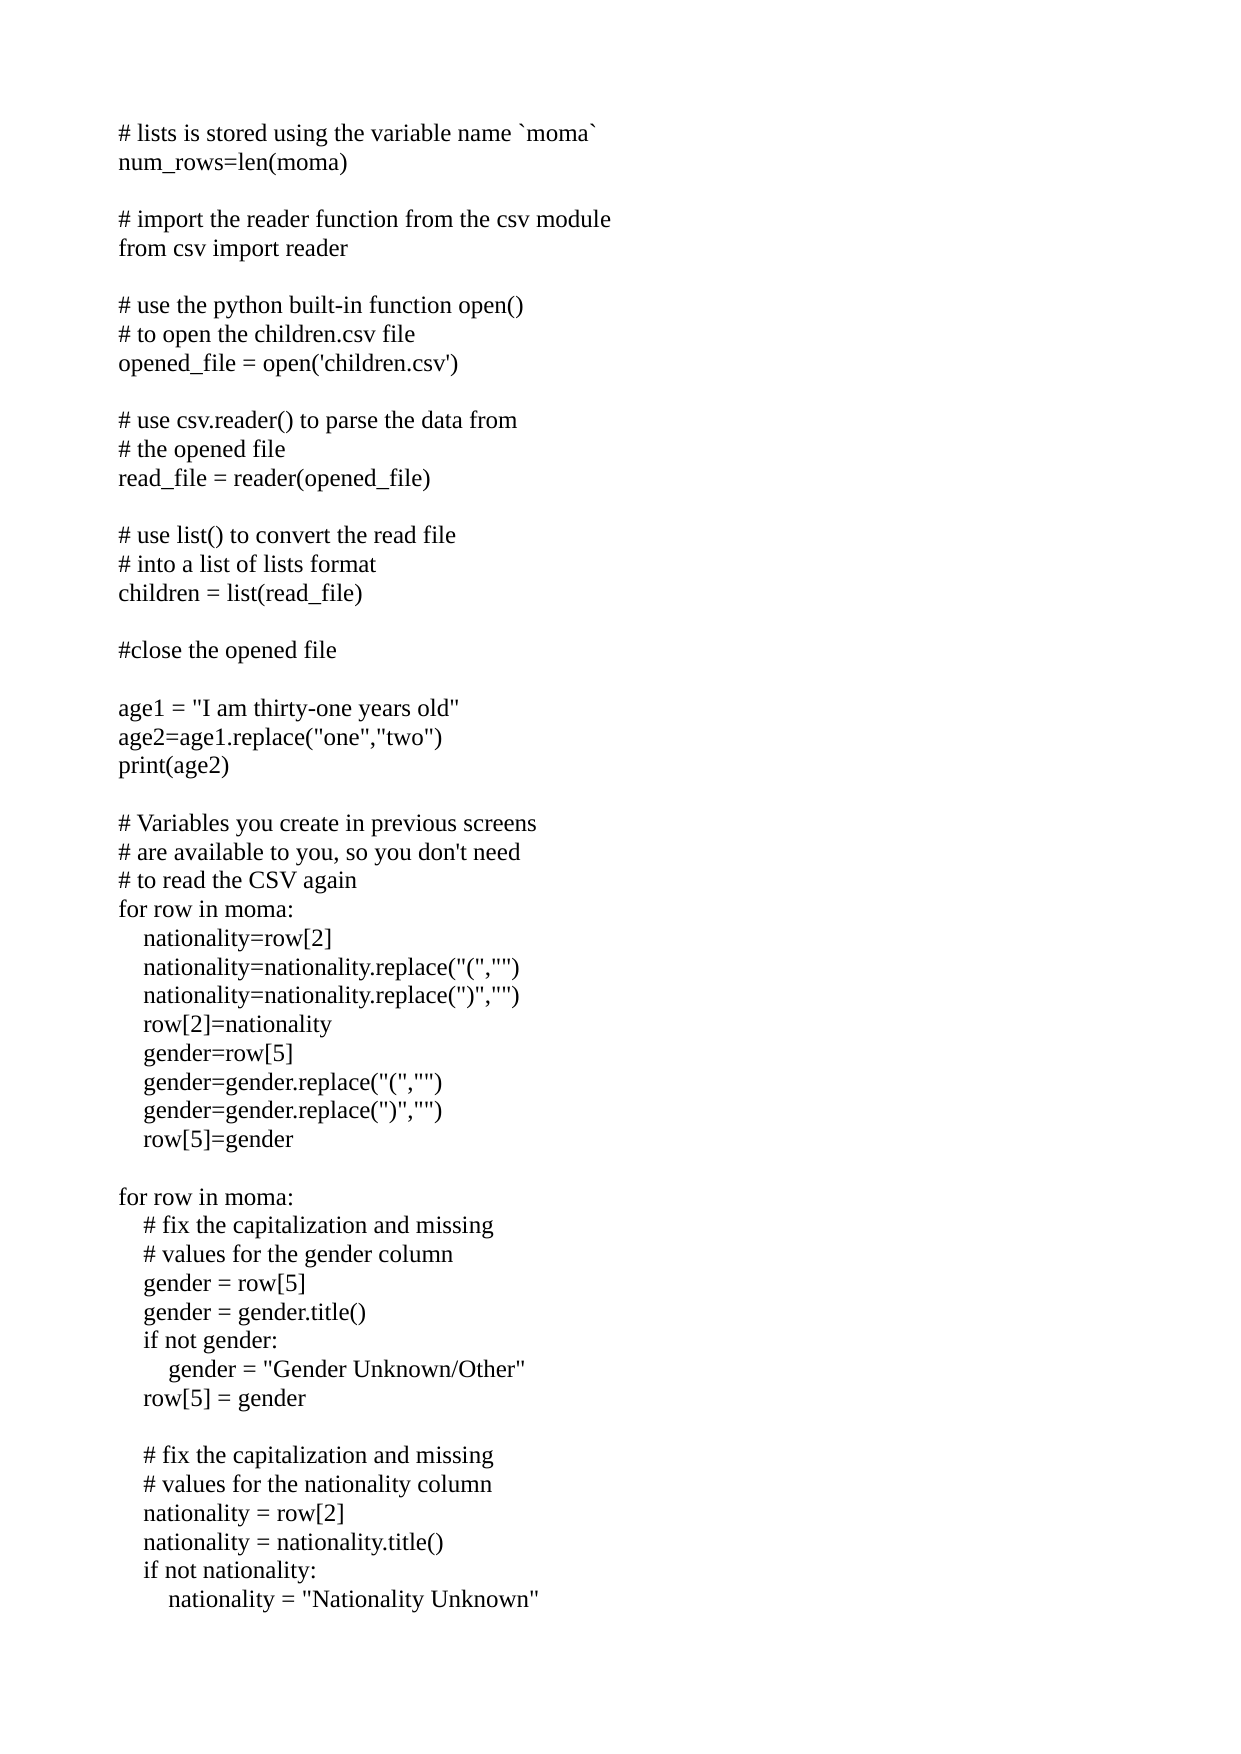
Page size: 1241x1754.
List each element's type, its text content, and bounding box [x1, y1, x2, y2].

text age2=age1.replace("one","two") [118, 722, 1122, 751]
text #close the opened file [118, 636, 1122, 664]
text # use csv.reader() to parse the data from [118, 406, 1122, 434]
text row[2]=nationality [118, 1009, 1122, 1038]
text gender = gender.title() [118, 1297, 1122, 1326]
text age1 = "I am thirty-one years old" [118, 693, 1122, 722]
text # values for the gender column [118, 1239, 1122, 1268]
text from csv import reader [118, 233, 1122, 262]
text nationality=row[2] [118, 923, 1122, 952]
text opened_file = open('children.csv') [118, 348, 1122, 377]
text gender = row[5] [118, 1268, 1122, 1297]
text nationality = nationality.title() [118, 1527, 1122, 1556]
text gender=row[5] [118, 1038, 1122, 1067]
text if not nationality: [118, 1556, 1122, 1584]
text gender = "Gender Unknown/Other" [118, 1354, 1122, 1383]
text # use list() to convert the read file [118, 521, 1122, 549]
text # to read the CSV again [118, 866, 1122, 894]
text # use the python built-in function open() [118, 291, 1122, 319]
text # fix the capitalization and missing [118, 1211, 1122, 1239]
text print(age2) [118, 751, 1122, 779]
text nationality = "Nationality Unknown" [118, 1584, 1122, 1613]
text read_file = reader(opened_file) [118, 463, 1122, 492]
text # fix the capitalization and missing [118, 1441, 1122, 1469]
text nationality=nationality.replace(")","") [118, 981, 1122, 1009]
text row[5] = gender [118, 1383, 1122, 1412]
text for row in moma: [118, 1182, 1122, 1211]
text # into a list of lists format [118, 549, 1122, 578]
text # values for the nationality column [118, 1469, 1122, 1498]
text gender=gender.replace(")","") [118, 1096, 1122, 1124]
text # Variables you create in previous screens [118, 808, 1122, 837]
text for row in moma: [118, 894, 1122, 923]
text # are available to you, so you don't need [118, 837, 1122, 866]
text # the opened file [118, 434, 1122, 463]
text # lists is stored using the variable name `moma` [118, 118, 1122, 147]
text # import the reader function from the csv module [118, 204, 1122, 233]
text nationality = row[2] [118, 1498, 1122, 1527]
text gender=gender.replace("(","") [118, 1067, 1122, 1096]
text # to open the children.csv file [118, 319, 1122, 348]
text num_rows=len(moma) [118, 147, 1122, 176]
text nationality=nationality.replace("(","") [118, 952, 1122, 981]
text row[5]=gender [118, 1124, 1122, 1153]
text if not gender: [118, 1326, 1122, 1354]
text children = list(read_file) [118, 578, 1122, 607]
